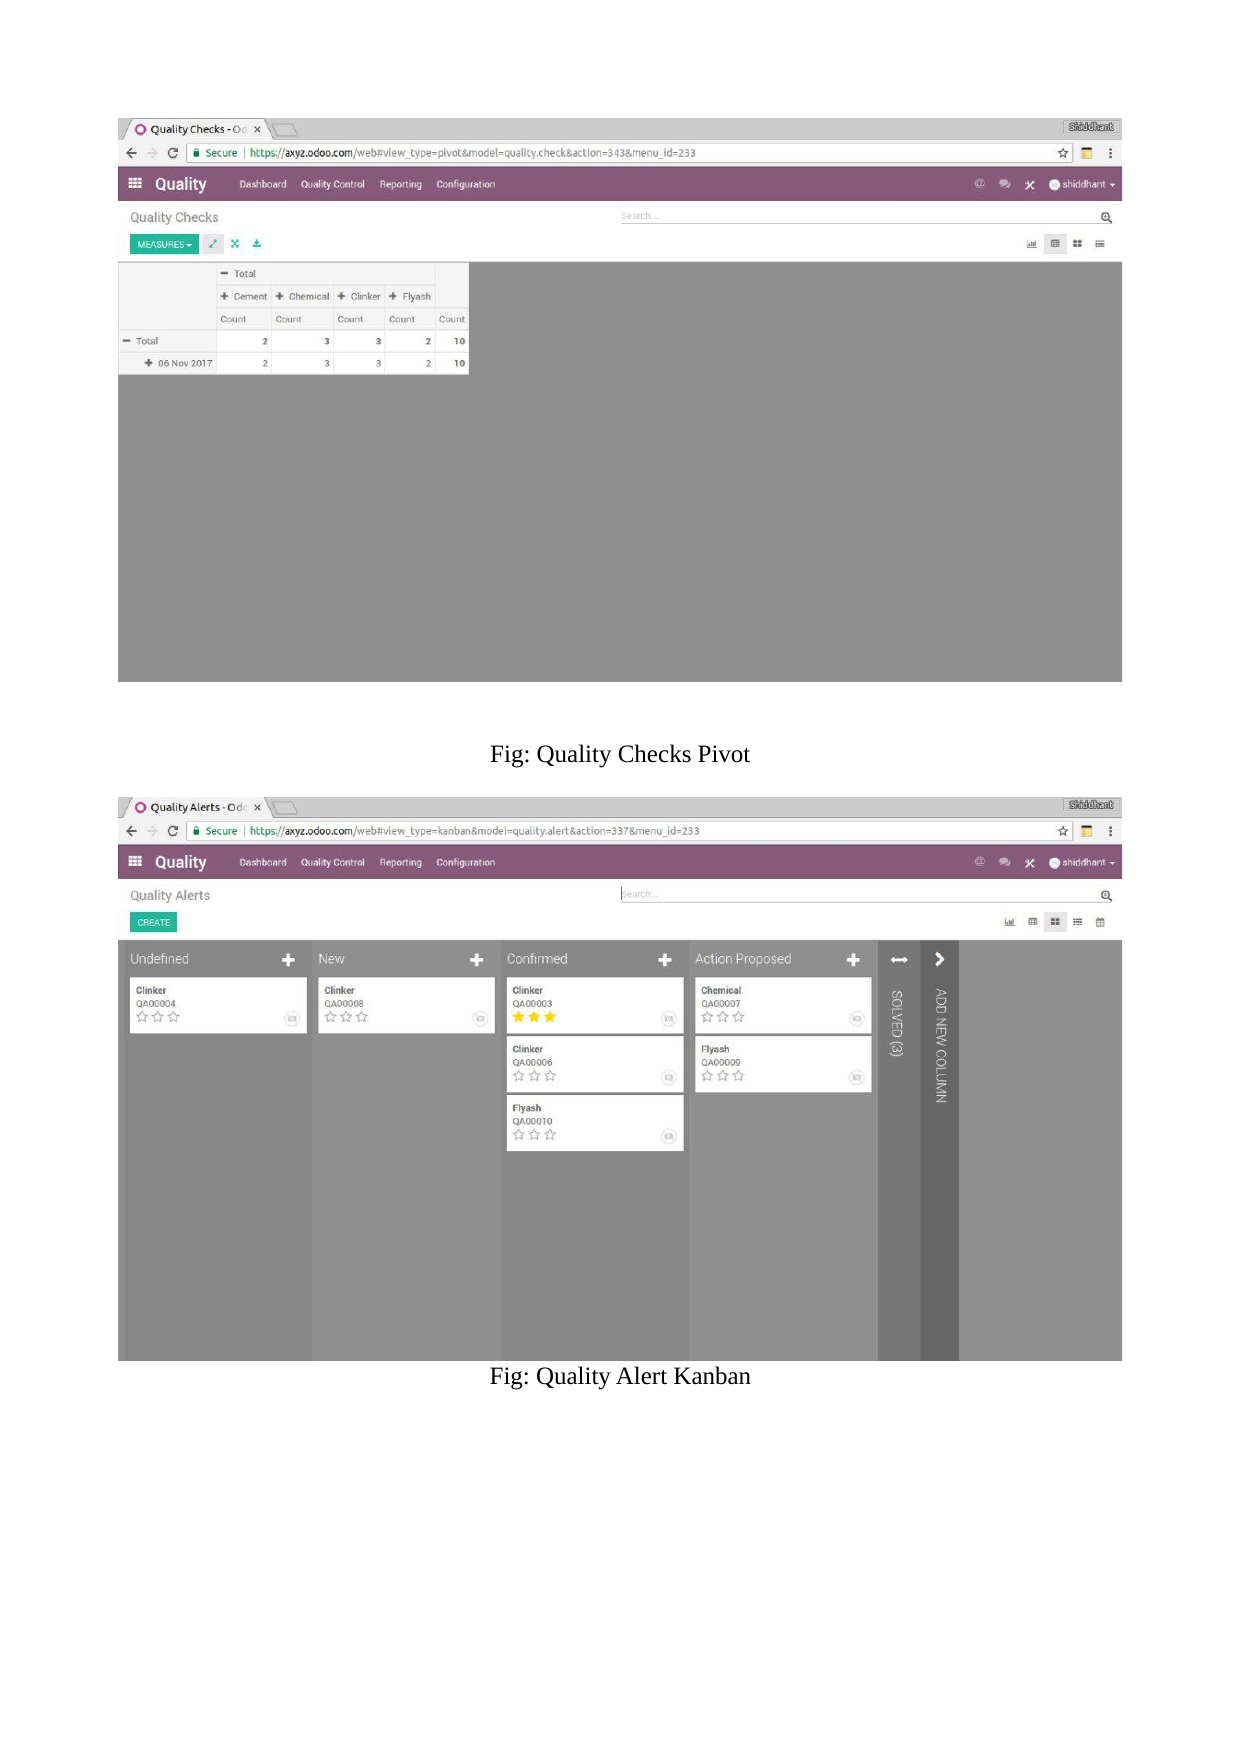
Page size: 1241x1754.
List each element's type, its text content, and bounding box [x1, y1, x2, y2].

text Fig: Quality Checks Pivot [118, 739, 1122, 768]
text Fig: Quality Alert Kanban [118, 1361, 1122, 1389]
picture [118, 118, 1123, 682]
picture [118, 797, 1123, 1361]
